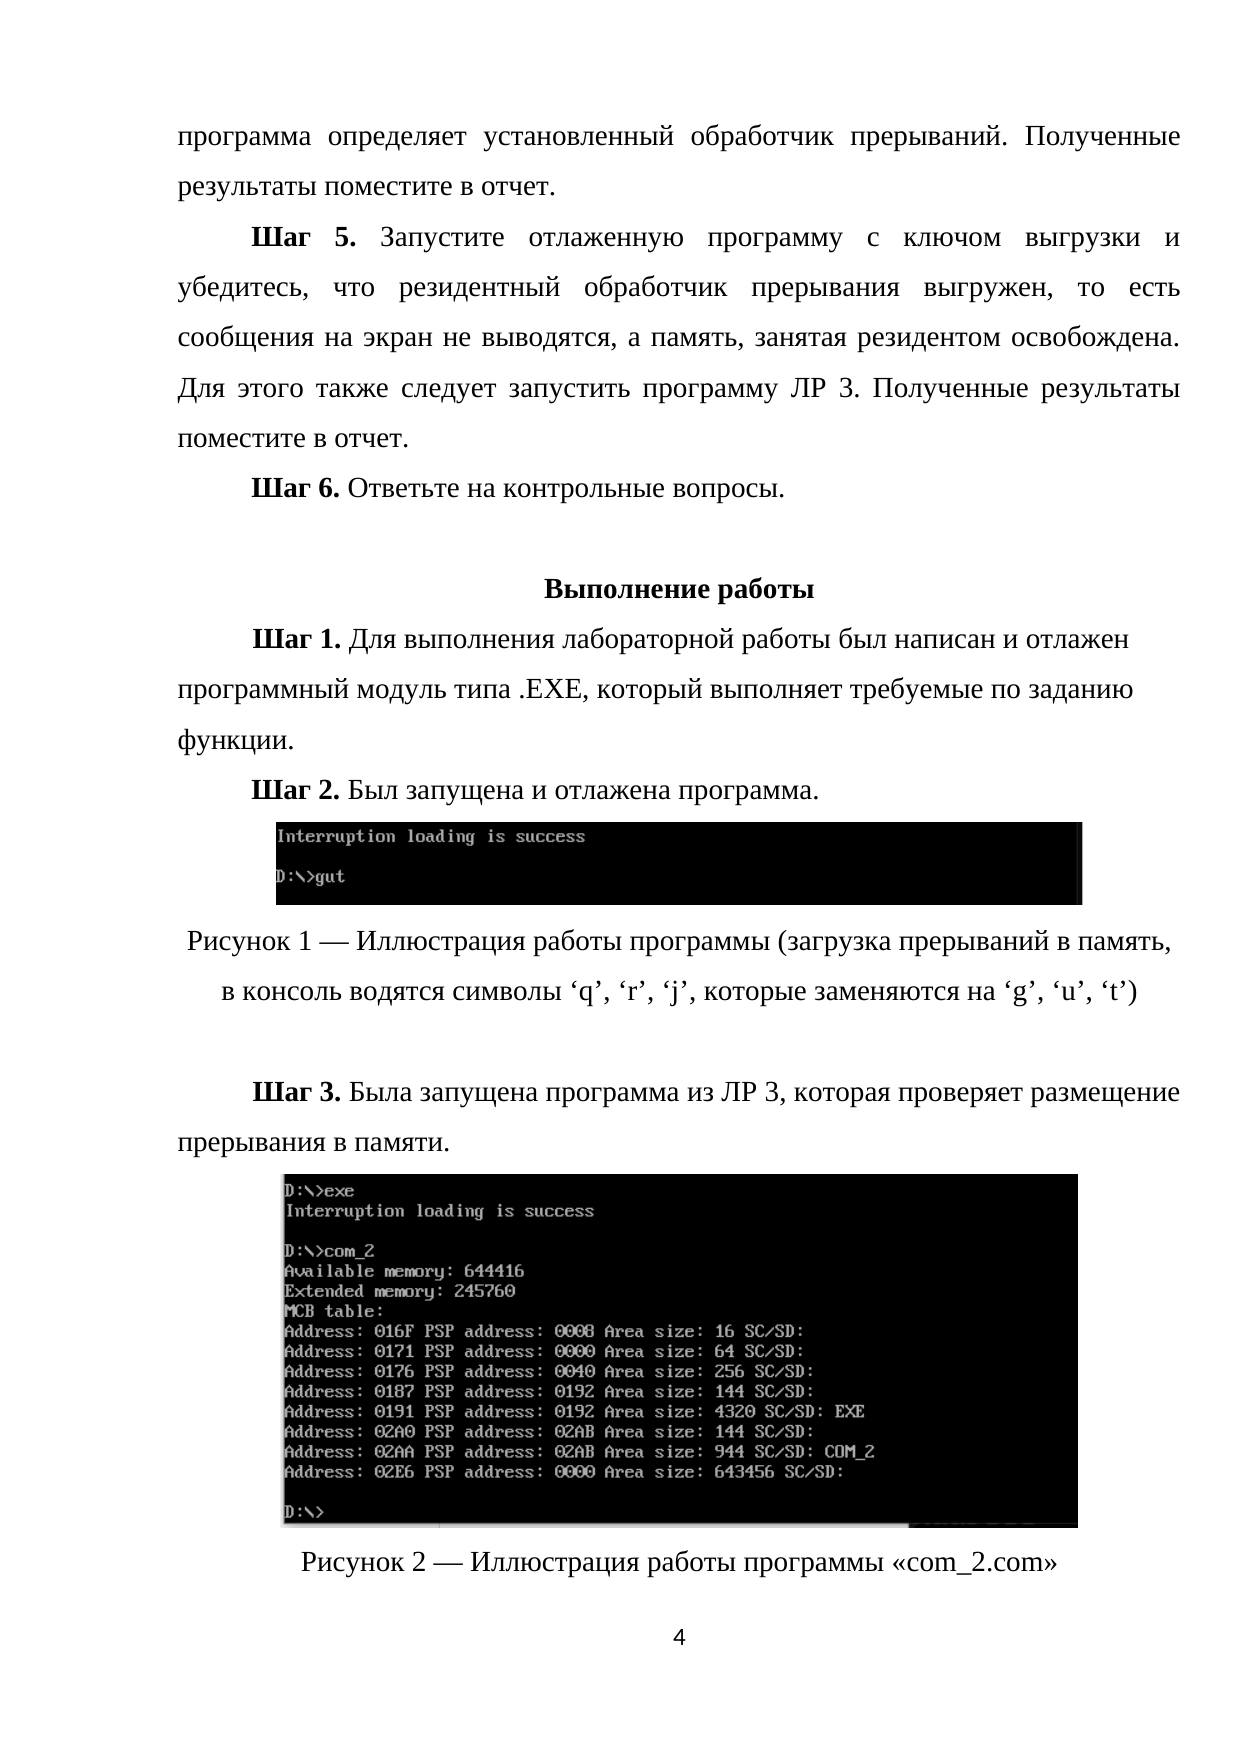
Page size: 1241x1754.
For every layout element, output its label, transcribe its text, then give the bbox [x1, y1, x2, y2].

text Шаг 5. Запустите отлаженную программу с ключом выгрузки и убедитесь, что резидентный обработчик прерывания выгружен, то есть сообщения на экран не выводятся, а память, занятая резидентом освобождена. Для этого также следует запустить программу ЛР 3. Полученные результаты поместите в отчет. [177, 219, 1181, 453]
picture [276, 822, 1083, 905]
text Шаг 1. Для выполнения лабораторной работы был написан и отлажен программный модуль типа .ЕХЕ, который выполняет требуемые по заданию функции. [177, 621, 1181, 755]
picture [280, 1174, 1078, 1528]
text Выполнение работы [177, 571, 1181, 604]
text Шаг 6. Ответьте на контрольные вопросы. [177, 470, 1181, 504]
text Шаг 3. Была запущена программа из ЛР 3, которая проверяет размещение прерывания в памяти. [177, 1074, 1181, 1158]
text Шаг 2. Был запущена и отлажена программа. [177, 772, 1181, 806]
text программа определяет установленный обработчик прерываний. Полученные результаты поместите в отчет. [177, 118, 1181, 202]
text Рисунок 1 — Иллюстрация работы программы (загрузка прерываний в память, в консоль водятся символы ‘q’, ‘r’, ‘j’, которые заменяются на ‘g’, ‘u’, ‘t’) [177, 923, 1181, 1007]
text Рисунок 2 — Иллюстрация работы программы «com_2.com» [177, 1275, 1181, 1577]
